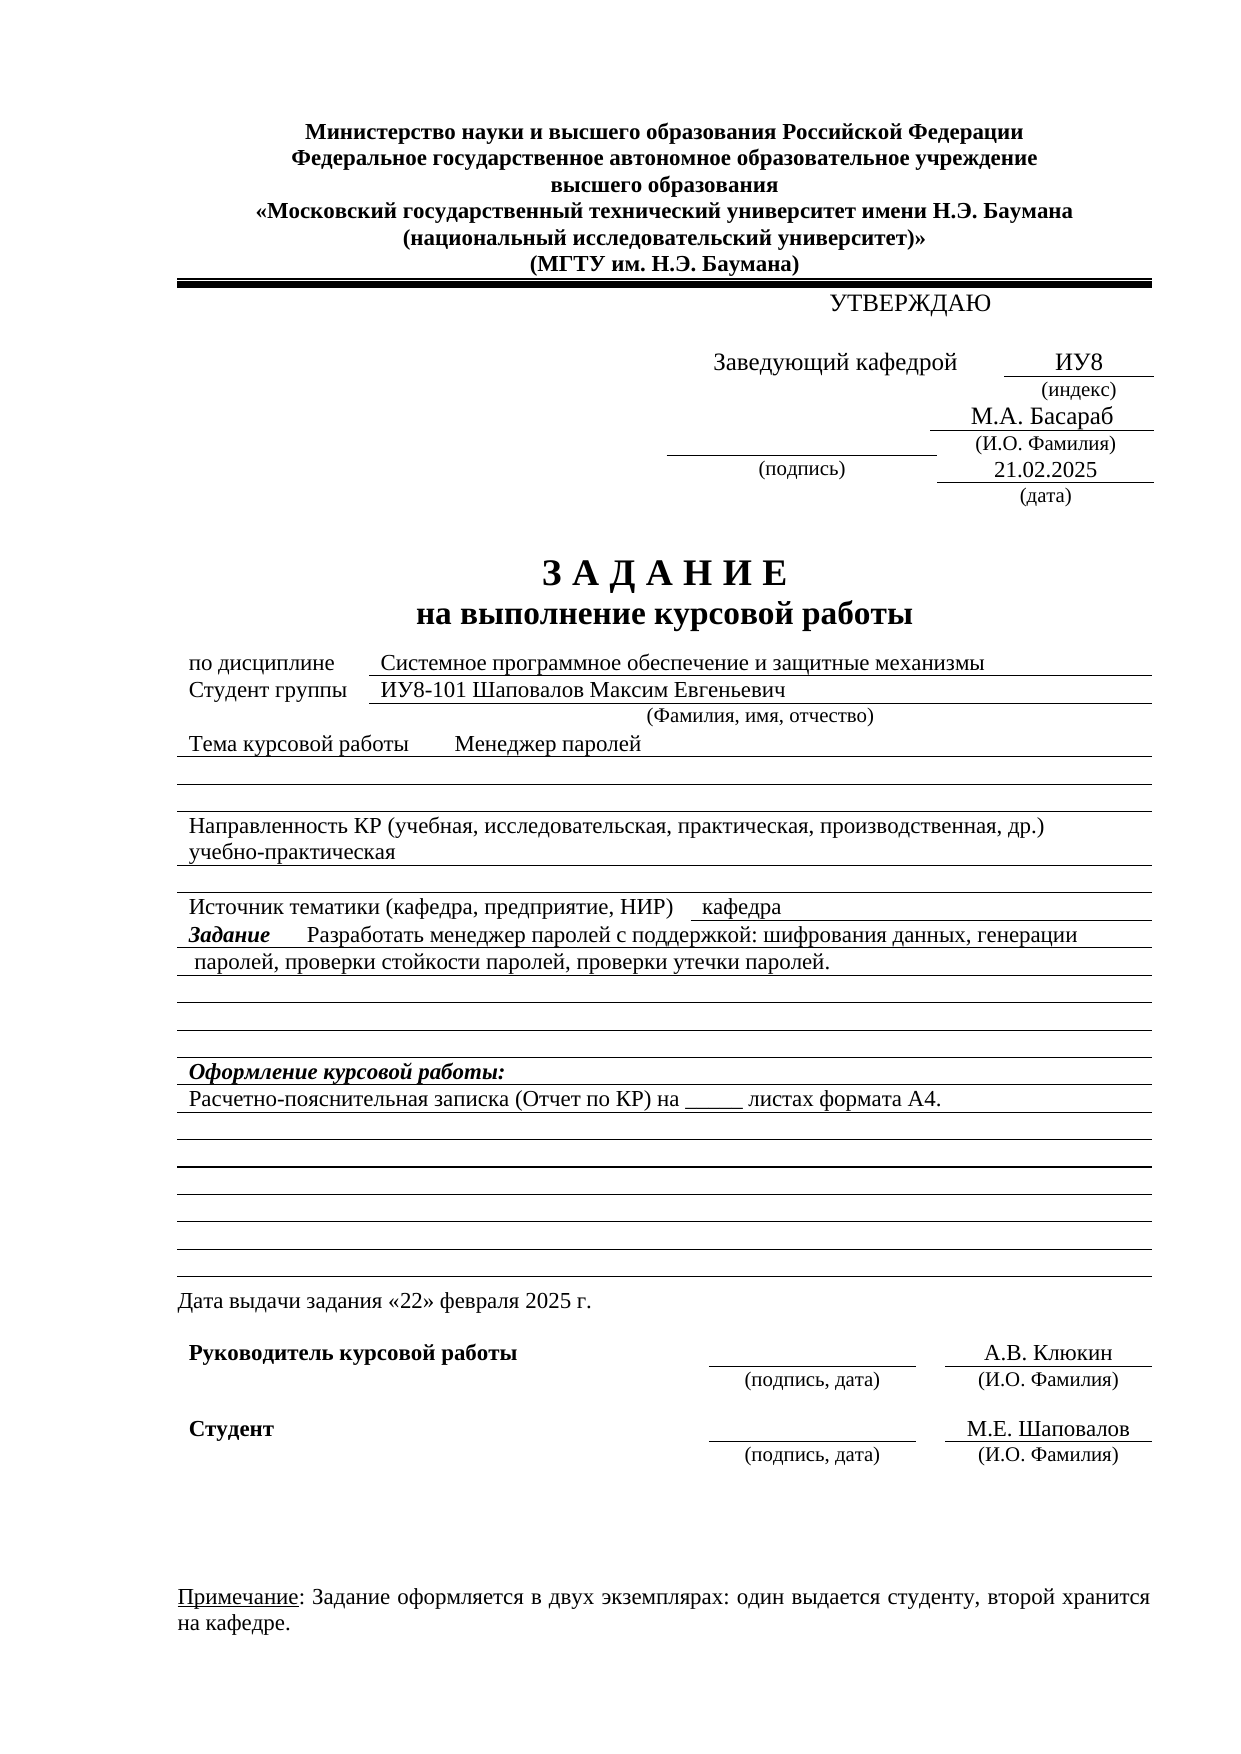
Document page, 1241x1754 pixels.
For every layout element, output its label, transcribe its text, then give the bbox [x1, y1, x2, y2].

table_cell [177, 1113, 1152, 1139]
table_cell ИУ8 [1004, 347, 1154, 376]
table_cell (подпись, дата) [709, 1367, 916, 1415]
table_cell Расчетно-пояснительная записка (Отчет по КР) на _____ листах формата А4. [177, 1085, 1152, 1112]
table_cell [177, 703, 369, 730]
table_header по дисциплине [177, 649, 369, 675]
table_cell [664, 1415, 709, 1441]
table_cell Заведующий кафедрой [667, 347, 1004, 376]
table_cell [664, 1366, 709, 1415]
table_cell [177, 757, 1152, 783]
text Дата выдачи задания «22» февраля 2025 г. [177, 1287, 1152, 1313]
table_cell Менеджер паролей [443, 730, 1152, 756]
text (МГТУ им. Н.Э. Баумана) [177, 250, 1152, 278]
table_cell Задание [177, 920, 295, 947]
table_cell Студент [177, 1415, 664, 1441]
table_cell [546, 1058, 1152, 1084]
table_cell [667, 316, 1154, 347]
table_cell [177, 1222, 1152, 1249]
table_cell кафедра [691, 893, 1152, 920]
table_cell Разработать менеджер паролей с поддержкой: шифрования данных, генерации [295, 920, 1152, 947]
table_cell (И.О. Фамилия) [945, 1442, 1152, 1466]
table_cell [177, 785, 1152, 811]
text «Московский государственный технический университет имени Н.Э. Баумана [177, 197, 1152, 223]
table_cell (И.О. Фамилия) [937, 431, 1154, 455]
table_cell М.Е. Шаповалов [945, 1415, 1152, 1441]
table_cell (подпись) [667, 456, 937, 482]
table_cell [667, 401, 930, 430]
table_cell ИУ8-101 Шаповалов Максим Евгеньевич [369, 676, 1152, 702]
table_cell [664, 1441, 709, 1466]
table_cell Тема курсовой работы [177, 730, 443, 756]
table_cell [667, 482, 937, 507]
table_cell [177, 866, 1152, 892]
table_cell (Фамилия, имя, отчество) [369, 704, 1152, 730]
table_cell [667, 430, 937, 455]
table_cell (И.О. Фамилия) [945, 1367, 1152, 1415]
table_cell [177, 1441, 664, 1466]
table_cell Оформление курсовой работы: [177, 1058, 546, 1084]
table_cell (индекс) [1004, 377, 1154, 401]
table_header [916, 1339, 945, 1366]
table_cell [177, 1140, 1152, 1166]
table_cell Направленность КР (учебная, исследовательская, практическая, производственная, др.) [177, 812, 1152, 838]
table_header А.В. Клюкин [945, 1339, 1152, 1366]
table_cell учебно-практическая [177, 838, 1152, 865]
table_header Руководитель курсовой работы [177, 1339, 664, 1366]
table_header [709, 1339, 916, 1366]
table_cell (подпись, дата) [709, 1442, 916, 1466]
table_header Утверждаю [667, 288, 1154, 316]
text (национальный исследовательский университет)» [177, 223, 1152, 250]
table_cell [177, 1250, 1152, 1276]
table_cell 21.02.2025 [937, 455, 1154, 482]
table_cell [177, 1168, 1152, 1194]
table_cell [916, 1415, 945, 1441]
text ЗАДАНИЕ [177, 550, 1152, 593]
text Федеральное государственное автономное образовательное учреждение [177, 144, 1152, 171]
table_cell паролей, проверки стойкости паролей, проверки утечки паролей. [177, 948, 1152, 975]
table_cell [177, 1003, 1152, 1029]
table_cell [177, 976, 1152, 1002]
table_cell [177, 1195, 1152, 1221]
table_header [664, 1339, 709, 1366]
text Министерство науки и высшего образования Российской Федерации [177, 118, 1152, 144]
table_cell [916, 1441, 945, 1466]
table_header Системное программное обеспечение и защитные механизмы [369, 649, 1152, 675]
table_cell Студент группы [177, 675, 369, 702]
table_cell Источник тематики (кафедра, предприятие, НИР) [177, 893, 691, 920]
table_cell [709, 1415, 916, 1441]
table_cell М.А. Басараб [930, 401, 1154, 430]
text высшего образования [177, 171, 1152, 197]
table_cell [177, 1031, 1152, 1057]
table_cell [177, 1366, 664, 1415]
table_cell [667, 376, 1004, 401]
text на выполнение курсовой работы [177, 593, 1152, 632]
table_cell [916, 1366, 945, 1415]
table_cell (дата) [937, 483, 1154, 507]
